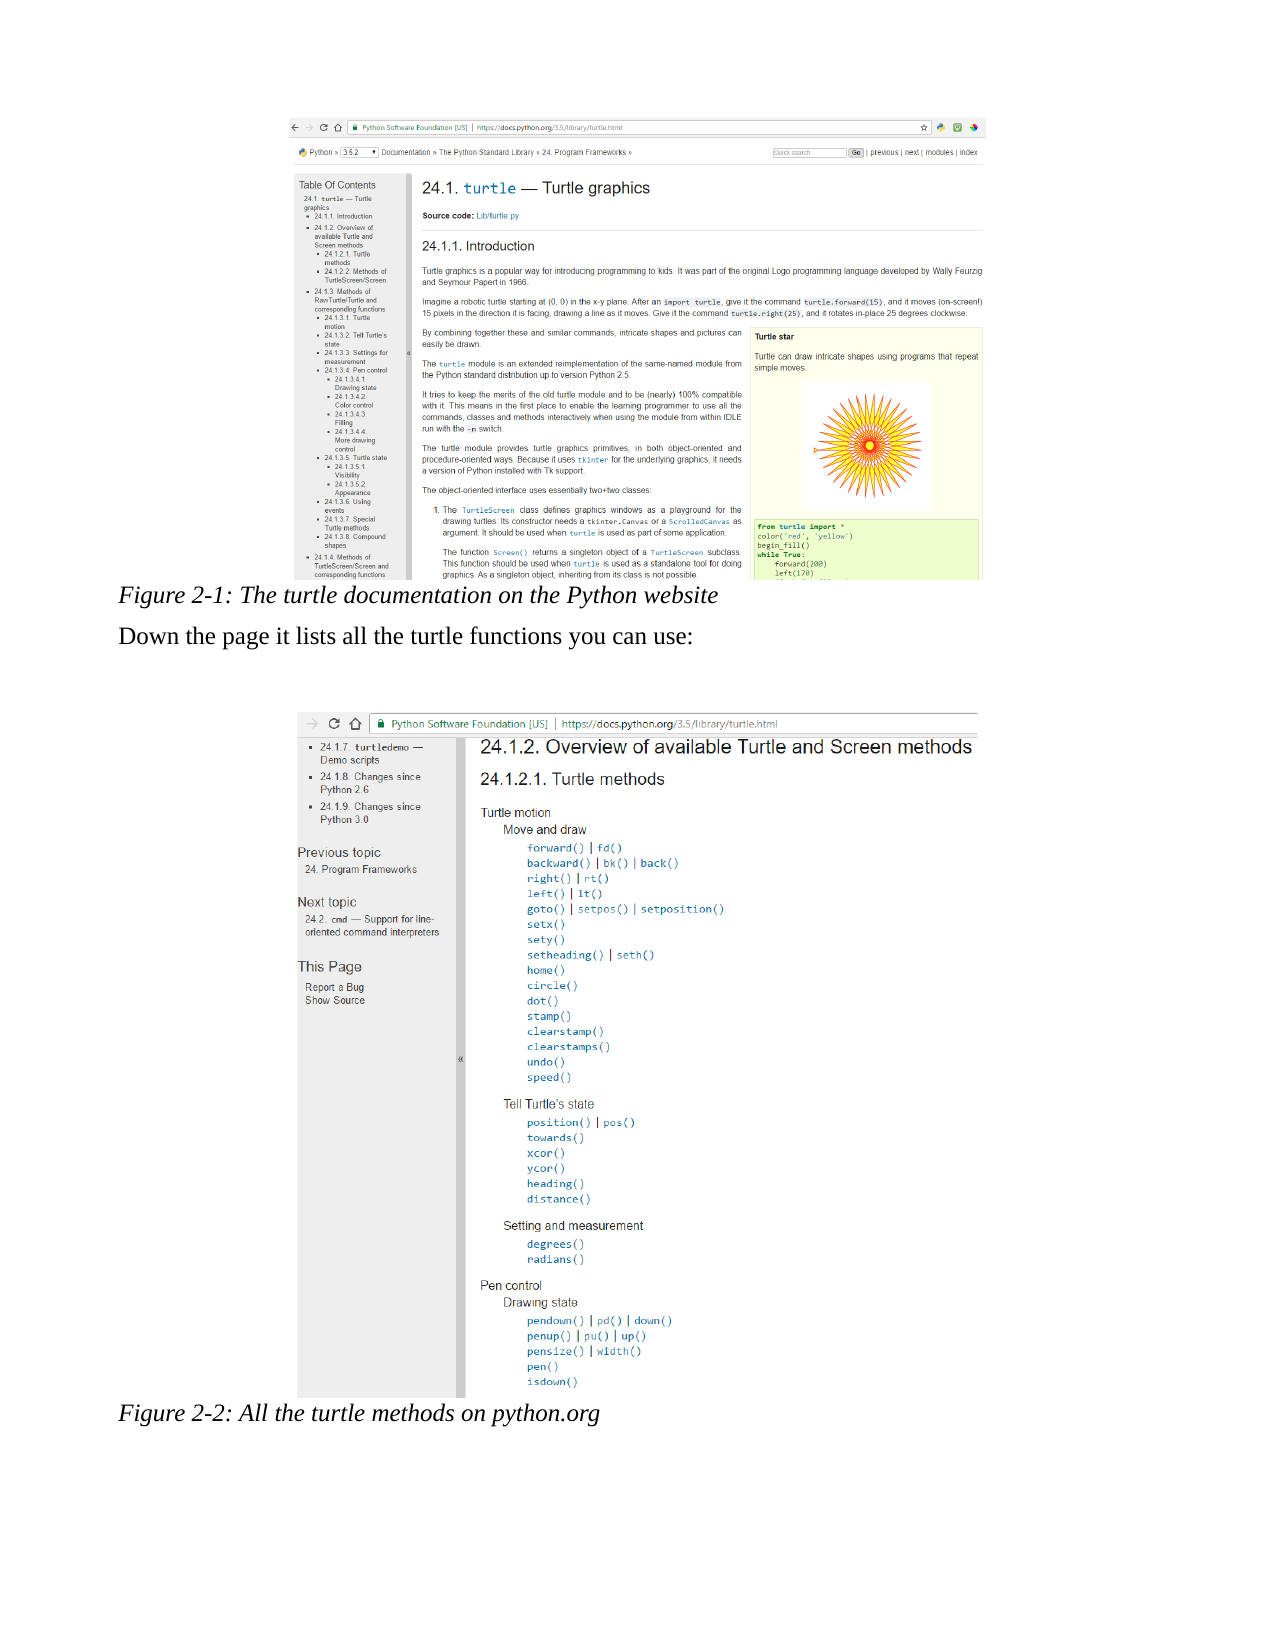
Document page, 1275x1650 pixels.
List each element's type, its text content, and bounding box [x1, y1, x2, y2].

text Down the page it lists all the turtle functions you can use: [118, 621, 1157, 650]
text Figure 2-2: All the turtle methods on python.org [118, 720, 1157, 1427]
picture [297, 712, 978, 1398]
text Figure 2-1: The turtle documentation on the Python website [118, 118, 1157, 609]
picture [289, 118, 986, 580]
